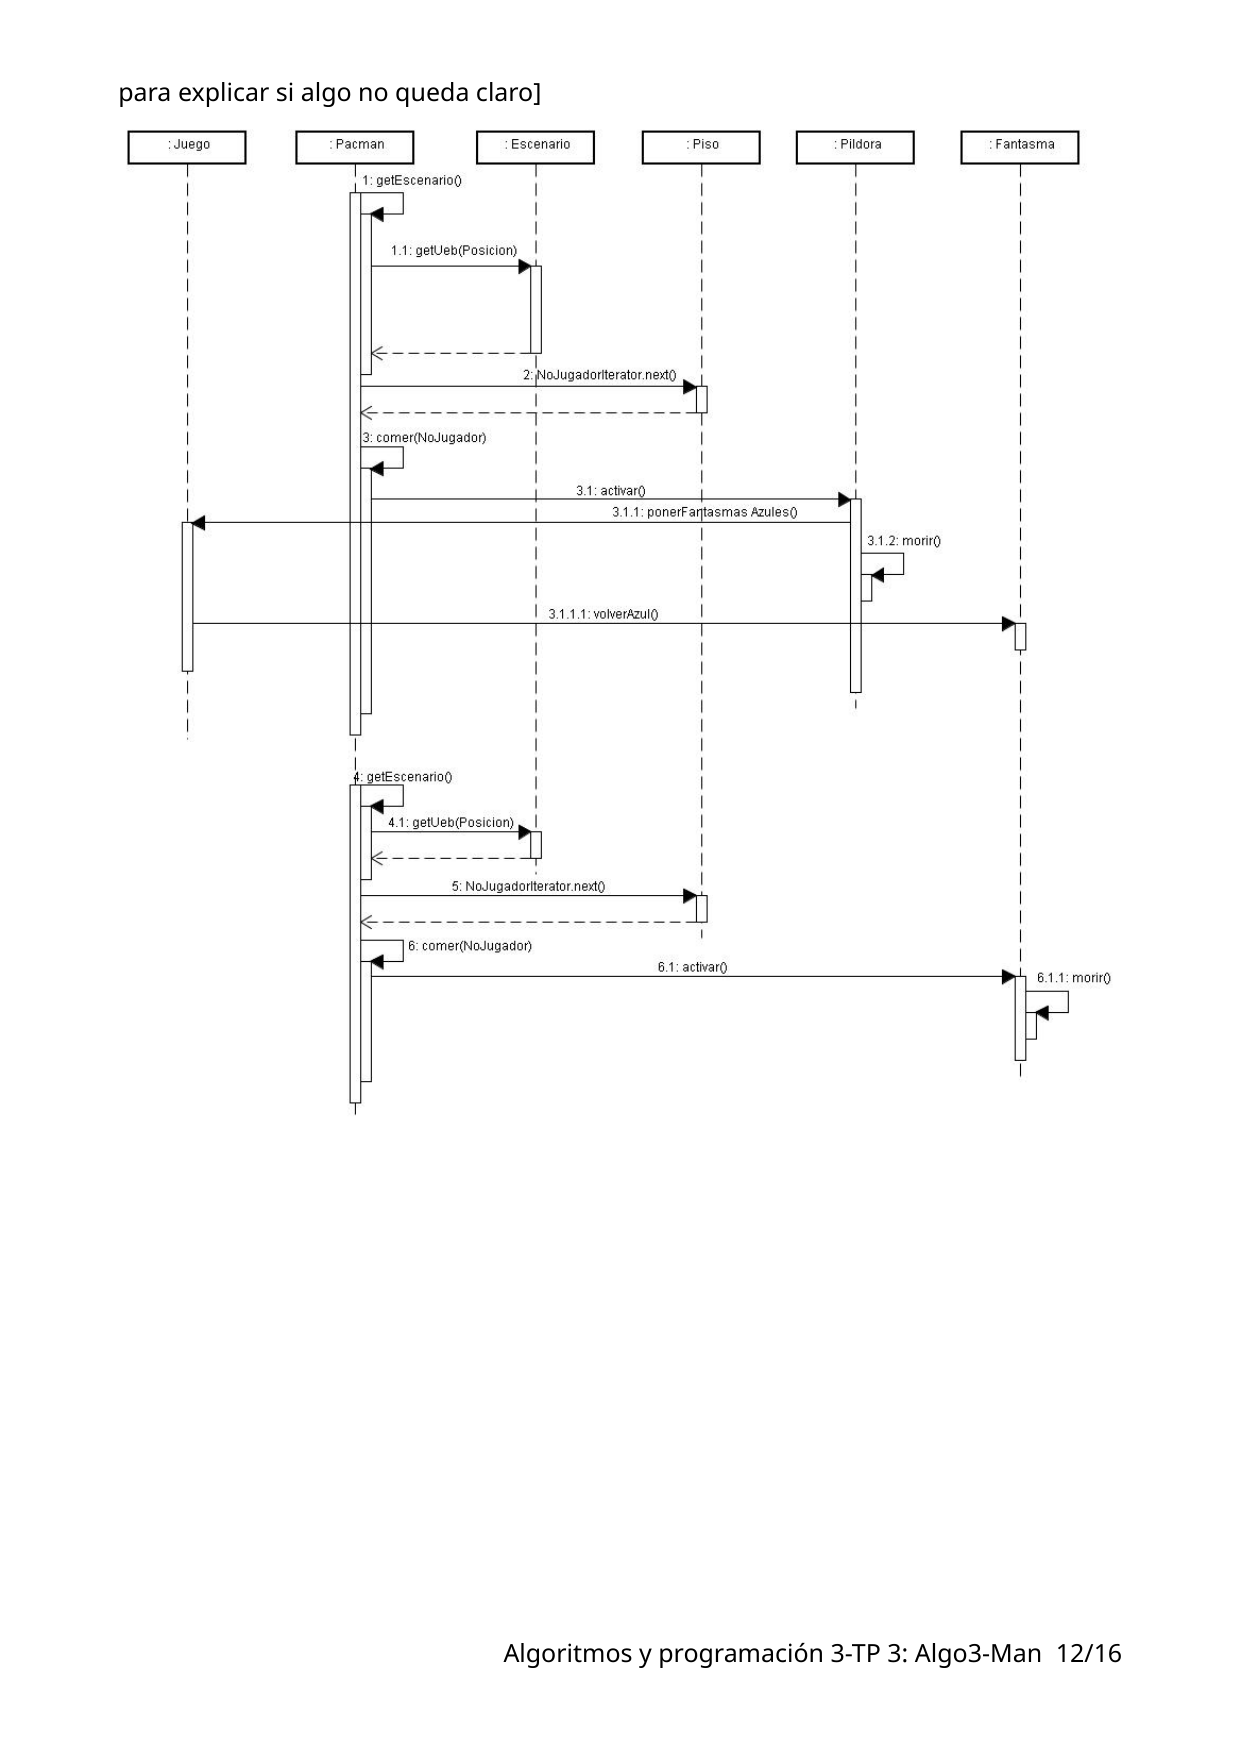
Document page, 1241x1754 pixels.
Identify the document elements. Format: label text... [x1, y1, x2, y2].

text para explicar si algo no queda claro] [118, 75, 1122, 109]
picture [118, 121, 1122, 1129]
